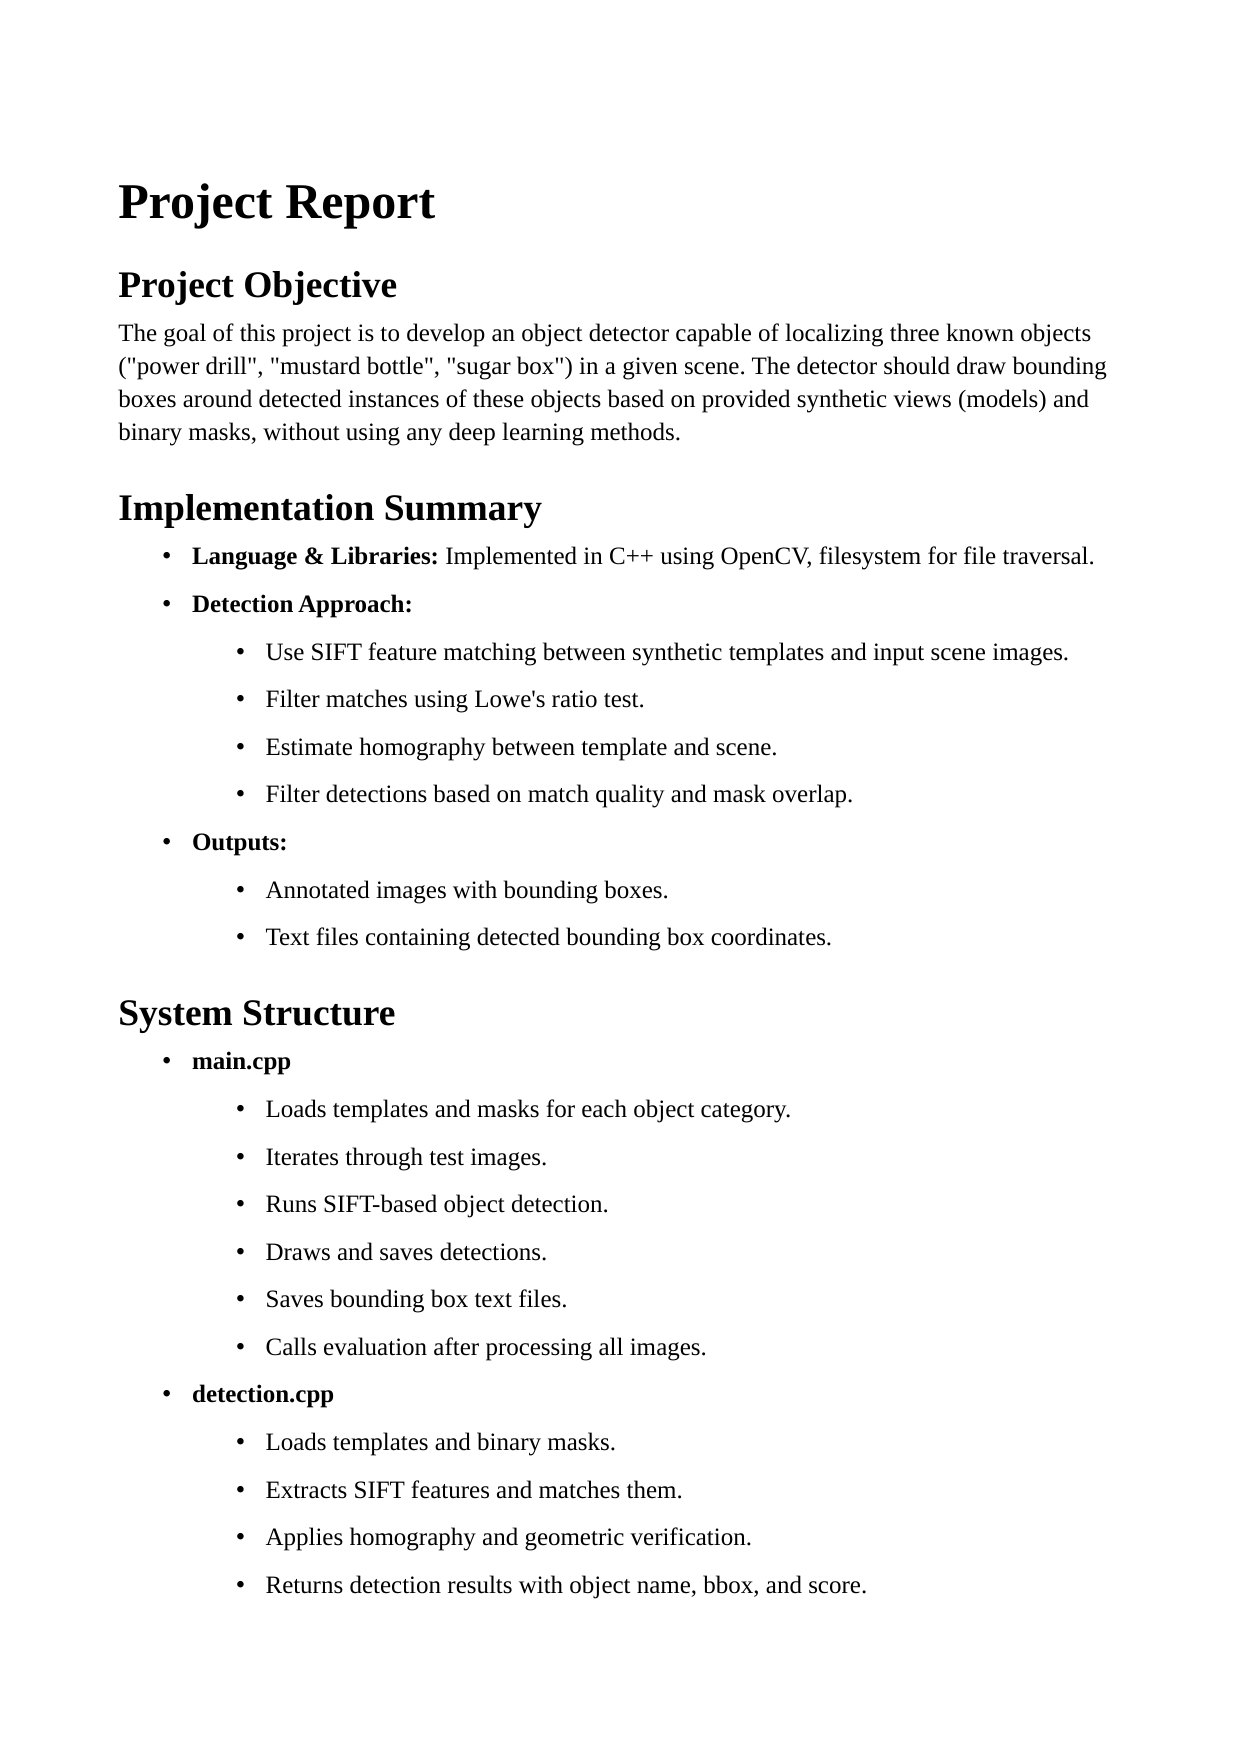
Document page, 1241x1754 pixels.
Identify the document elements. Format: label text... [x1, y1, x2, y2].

subtitle Project Report [118, 172, 1122, 229]
list Detection Approach: [162, 589, 1122, 618]
list Calls evaluation after processing all images. [236, 1332, 1122, 1361]
list Saves bounding box text files. [236, 1284, 1122, 1313]
list Applies homography and geometric verification. [236, 1522, 1122, 1551]
list Language & Libraries: Implemented in C++ using OpenCV, filesystem for file traversal. [162, 541, 1122, 570]
list Outputs: [162, 827, 1122, 856]
list Returns detection results with object name, bbox, and score. [236, 1570, 1122, 1599]
list Text files containing detected bounding box coordinates. [236, 922, 1122, 951]
list Loads templates and binary masks. [236, 1427, 1122, 1456]
text The goal of this project is to develop an object detector capable of localizing three known objects ("power drill", "mustard bottle", "sugar box") in a given scene. The detector should draw bounding boxes around detected instances of these objects based on provided synthetic views (models) and binary masks, without using any deep learning methods. [118, 318, 1122, 446]
list Filter detections based on match quality and mask overlap. [236, 779, 1122, 808]
list Annotated images with bounding boxes. [236, 875, 1122, 903]
list main.cpp [162, 1046, 1122, 1075]
list Use SIFT feature matching between synthetic templates and input scene images. [236, 637, 1122, 665]
subtitle Project Objective [118, 263, 1122, 306]
list Loads templates and masks for each object category. [236, 1094, 1122, 1123]
list Extracts SIFT features and matches them. [236, 1475, 1122, 1503]
subtitle Implementation Summary [118, 486, 1122, 529]
list Iterates through test images. [236, 1142, 1122, 1170]
list Runs SIFT-based object detection. [236, 1189, 1122, 1218]
list Filter matches using Lowe's ratio test. [236, 684, 1122, 713]
list Draws and saves detections. [236, 1237, 1122, 1266]
list detection.cpp [162, 1379, 1122, 1408]
list Estimate homography between template and scene. [236, 732, 1122, 761]
subtitle System Structure [118, 991, 1122, 1034]
